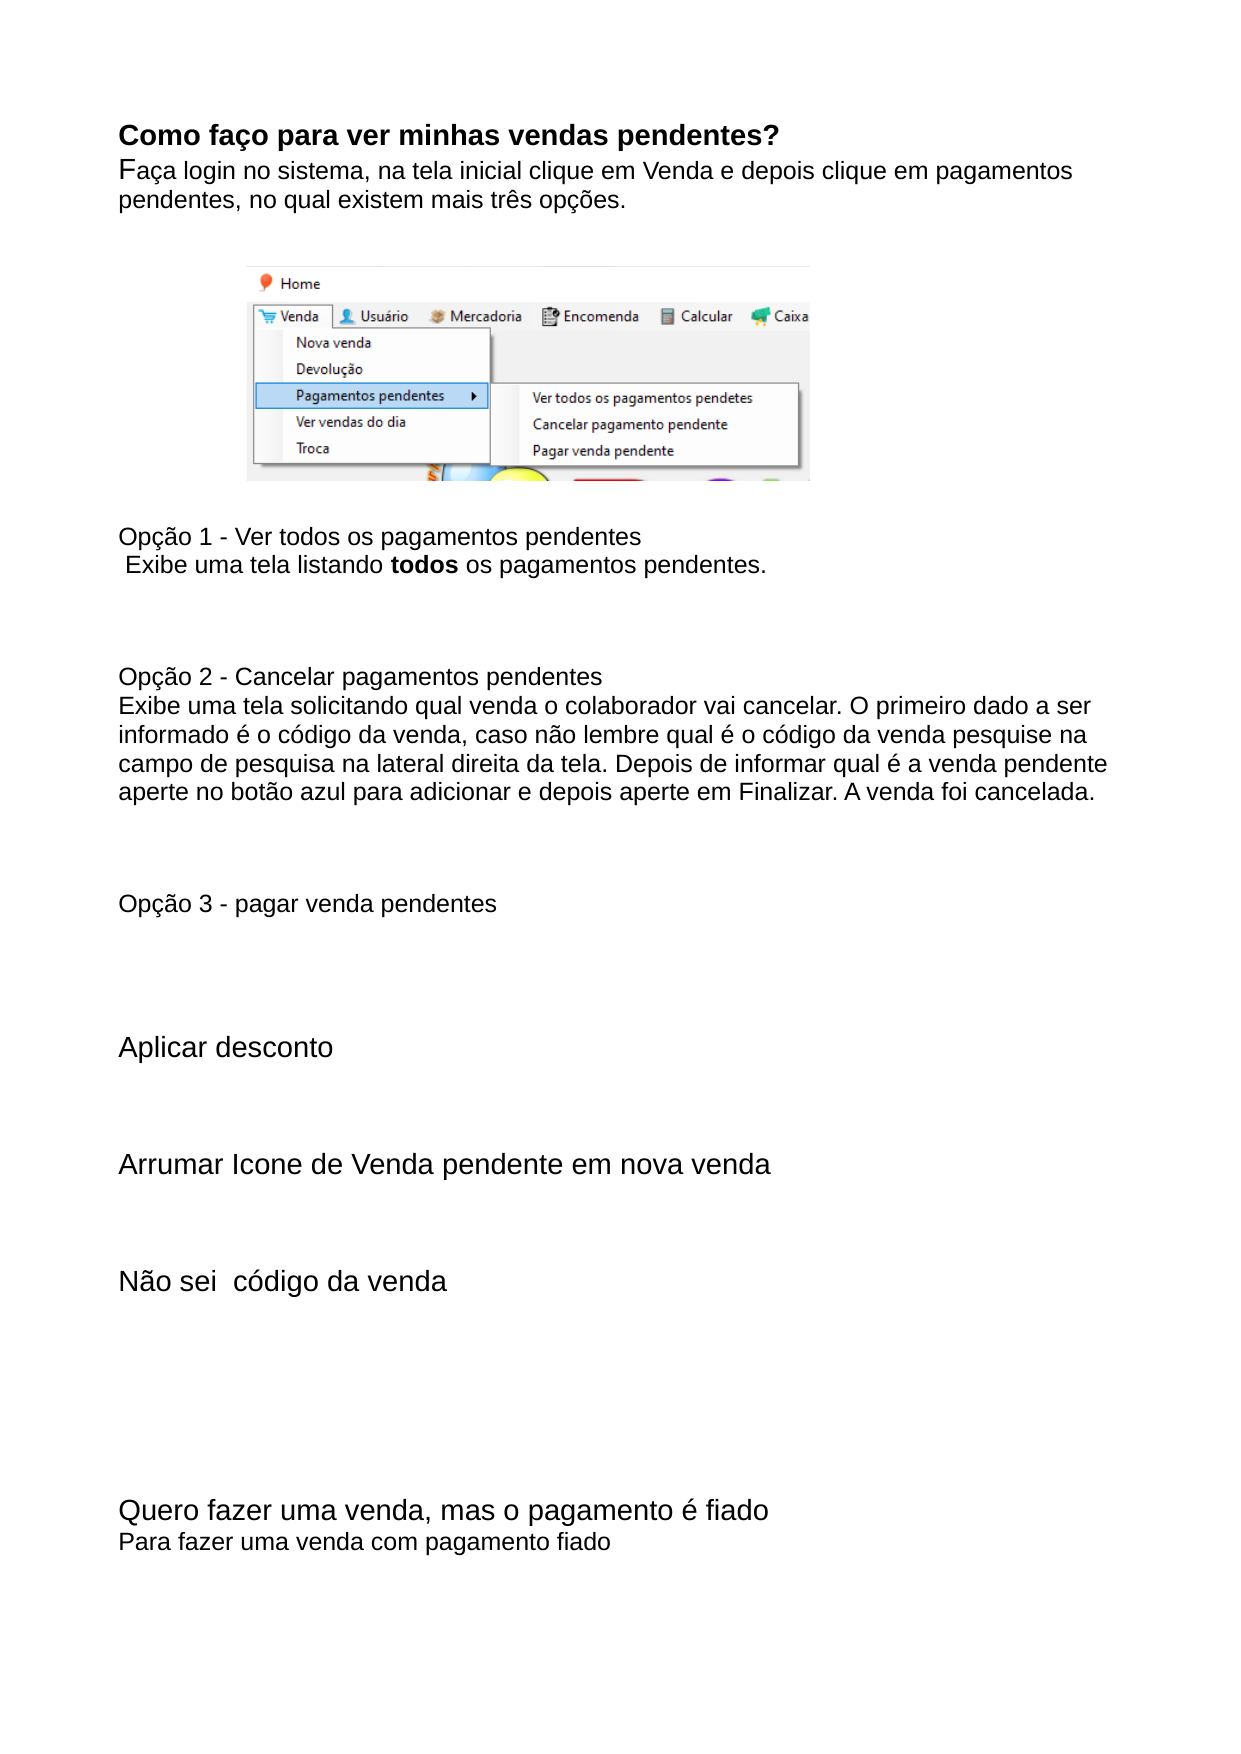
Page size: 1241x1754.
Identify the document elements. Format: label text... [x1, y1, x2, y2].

text Como faço para ver minhas vendas pendentes? Faça login no sistema, na tela inicial clique em Venda e depois clique em pagamentos pendentes, no qual existem mais três opções. [118, 118, 1122, 214]
text Opção 2 - Cancelar pagamentos pendentes Exibe uma tela solicitando qual venda o colaborador vai cancelar. O primeiro dado a ser informado é o código da venda, caso não lembre qual é o código da venda pesquise na campo de pesquisa na lateral direita da tela. Depois de informar qual é a venda pendente aperte no botão azul para adicionar e depois aperte em Finalizar. A venda foi cancelada. [118, 662, 1122, 806]
text Aplicar desconto [118, 1030, 1122, 1064]
text Não sei código da venda [118, 1264, 1122, 1297]
text Opção 1 - Ver todos os pagamentos pendentes Exibe uma tela listando todos os pagamentos pendentes. [118, 521, 1122, 579]
text Opção 3 - pagar venda pendentes [118, 889, 1122, 947]
picture [246, 266, 810, 481]
text Arrumar Icone de Venda pendente em nova venda [118, 1147, 1122, 1181]
text Quero fazer uma venda, mas o pagamento é fiado Para fazer uma venda com pagamento fiado [118, 1493, 1122, 1555]
